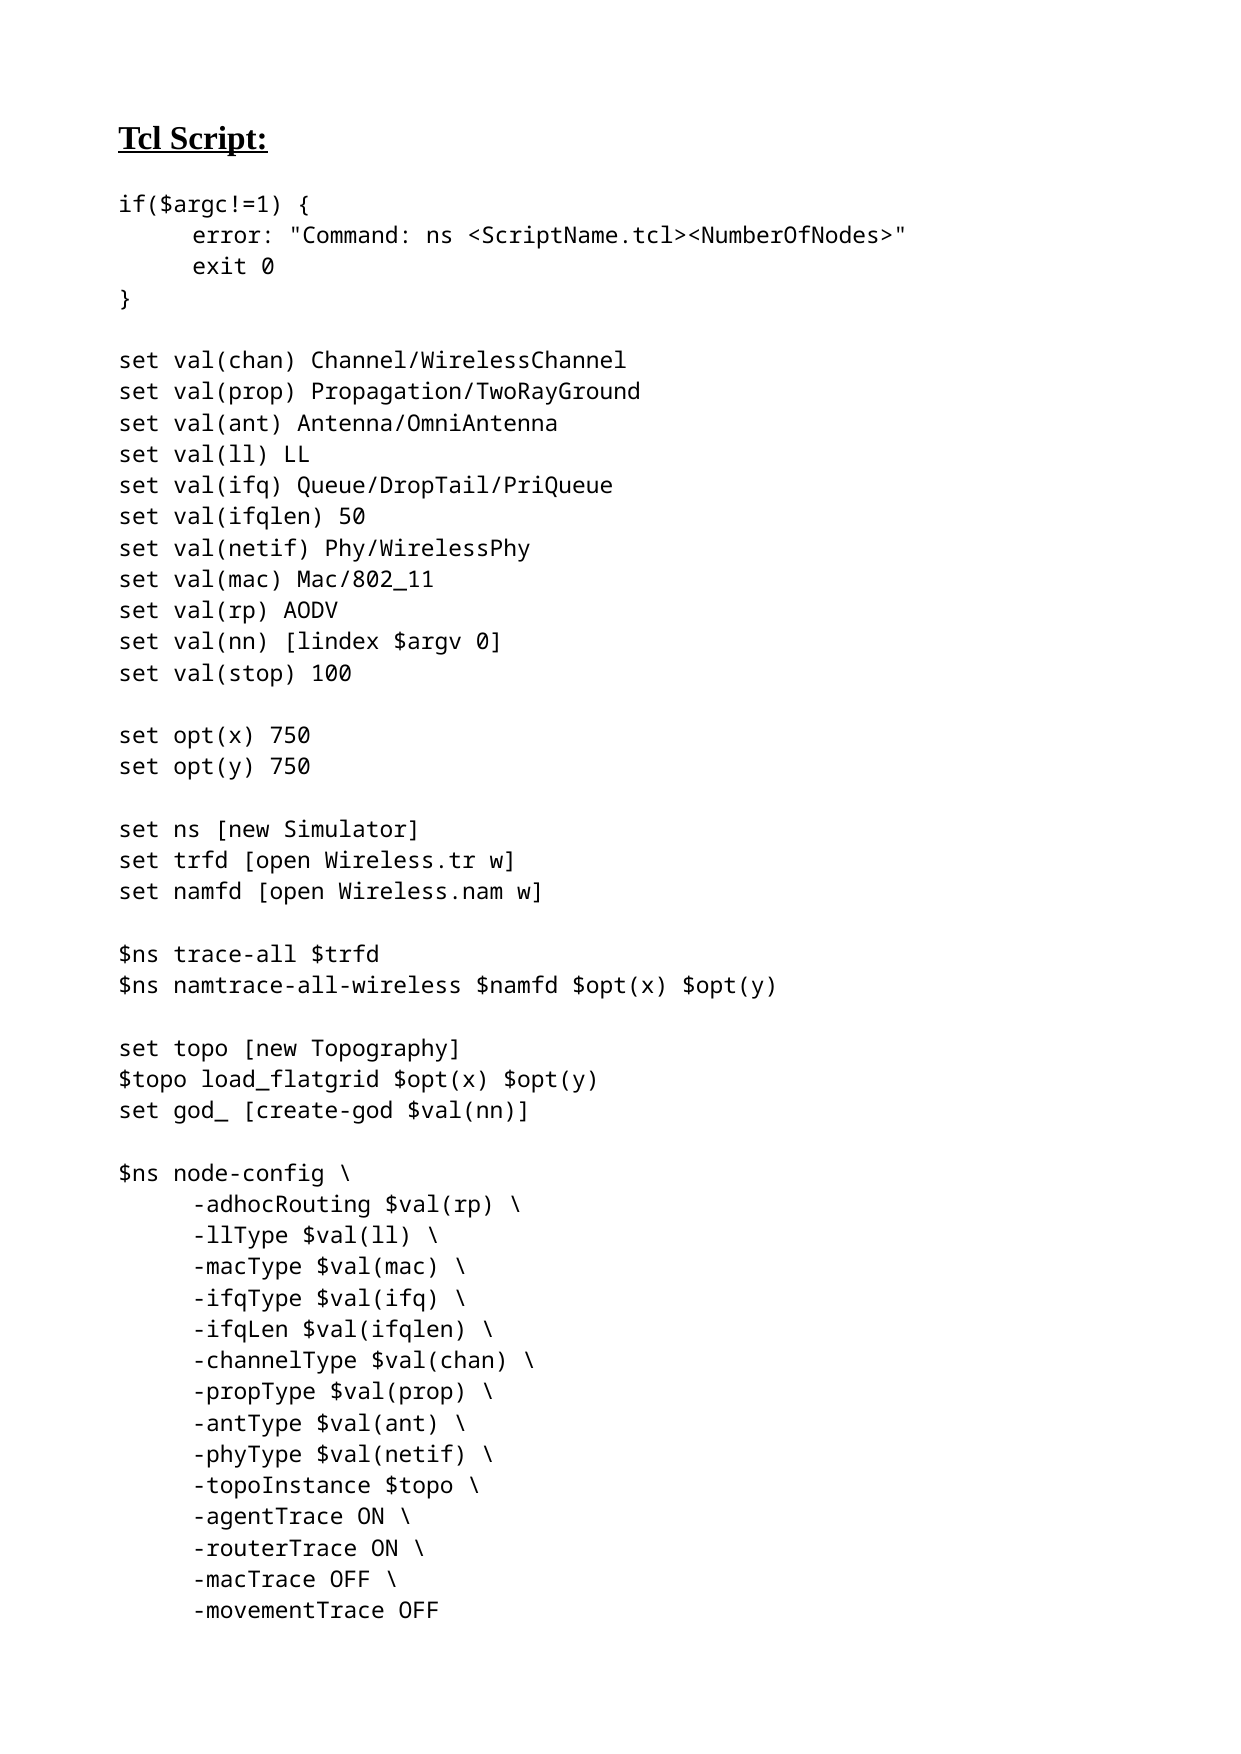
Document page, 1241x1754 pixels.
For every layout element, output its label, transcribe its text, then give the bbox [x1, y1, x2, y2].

text set opt(y) 750 [118, 750, 1122, 781]
text -routerTrace ON \ [118, 1531, 1122, 1563]
text $topo load_flatgrid $opt(x) $opt(y) [118, 1063, 1122, 1094]
text if($argc!=1) { [118, 188, 1122, 219]
text set val(stop) 100 [118, 656, 1122, 688]
text $ns trace-all $trfd [118, 938, 1122, 969]
text Tcl Script: [118, 118, 1122, 156]
text -topoInstance $topo \ [118, 1469, 1122, 1500]
text -agentTrace ON \ [118, 1500, 1122, 1531]
text $ns node-config \ [118, 1156, 1122, 1188]
text set ns [new Simulator] [118, 813, 1122, 844]
text set val(prop) Propagation/TwoRayGround [118, 375, 1122, 406]
text set topo [new Topography] [118, 1031, 1122, 1063]
text set val(nn) [lindex $argv 0] [118, 625, 1122, 656]
text set opt(x) 750 [118, 719, 1122, 750]
text -macTrace OFF \ [118, 1563, 1122, 1594]
text set trfd [open Wireless.tr w] [118, 844, 1122, 875]
text -llType $val(ll) \ [118, 1219, 1122, 1250]
text exit 0 [118, 250, 1122, 281]
text } [118, 281, 1122, 313]
text set val(netif) Phy/WirelessPhy [118, 531, 1122, 563]
text error: "Command: ns <ScriptName.tcl><NumberOfNodes>" [118, 219, 1122, 250]
text set god_ [create-god $val(nn)] [118, 1094, 1122, 1125]
text $ns namtrace-all-wireless $namfd $opt(x) $opt(y) [118, 969, 1122, 1000]
text -macType $val(mac) \ [118, 1250, 1122, 1281]
text set val(ant) Antenna/OmniAntenna [118, 406, 1122, 438]
text set val(ll) LL [118, 438, 1122, 469]
text set val(mac) Mac/802_11 [118, 563, 1122, 594]
text -adhocRouting $val(rp) \ [118, 1188, 1122, 1219]
text -movementTrace OFF [118, 1594, 1122, 1625]
text -propType $val(prop) \ [118, 1375, 1122, 1406]
text set val(ifqlen) 50 [118, 500, 1122, 531]
text set val(rp) AODV [118, 594, 1122, 625]
text set namfd [open Wireless.nam w] [118, 875, 1122, 906]
text -ifqLen $val(ifqlen) \ [118, 1313, 1122, 1344]
text -phyType $val(netif) \ [118, 1438, 1122, 1469]
text set val(ifq) Queue/DropTail/PriQueue [118, 469, 1122, 500]
text -ifqType $val(ifq) \ [118, 1281, 1122, 1313]
text set val(chan) Channel/WirelessChannel [118, 344, 1122, 375]
text -antType $val(ant) \ [118, 1406, 1122, 1438]
text -channelType $val(chan) \ [118, 1344, 1122, 1375]
